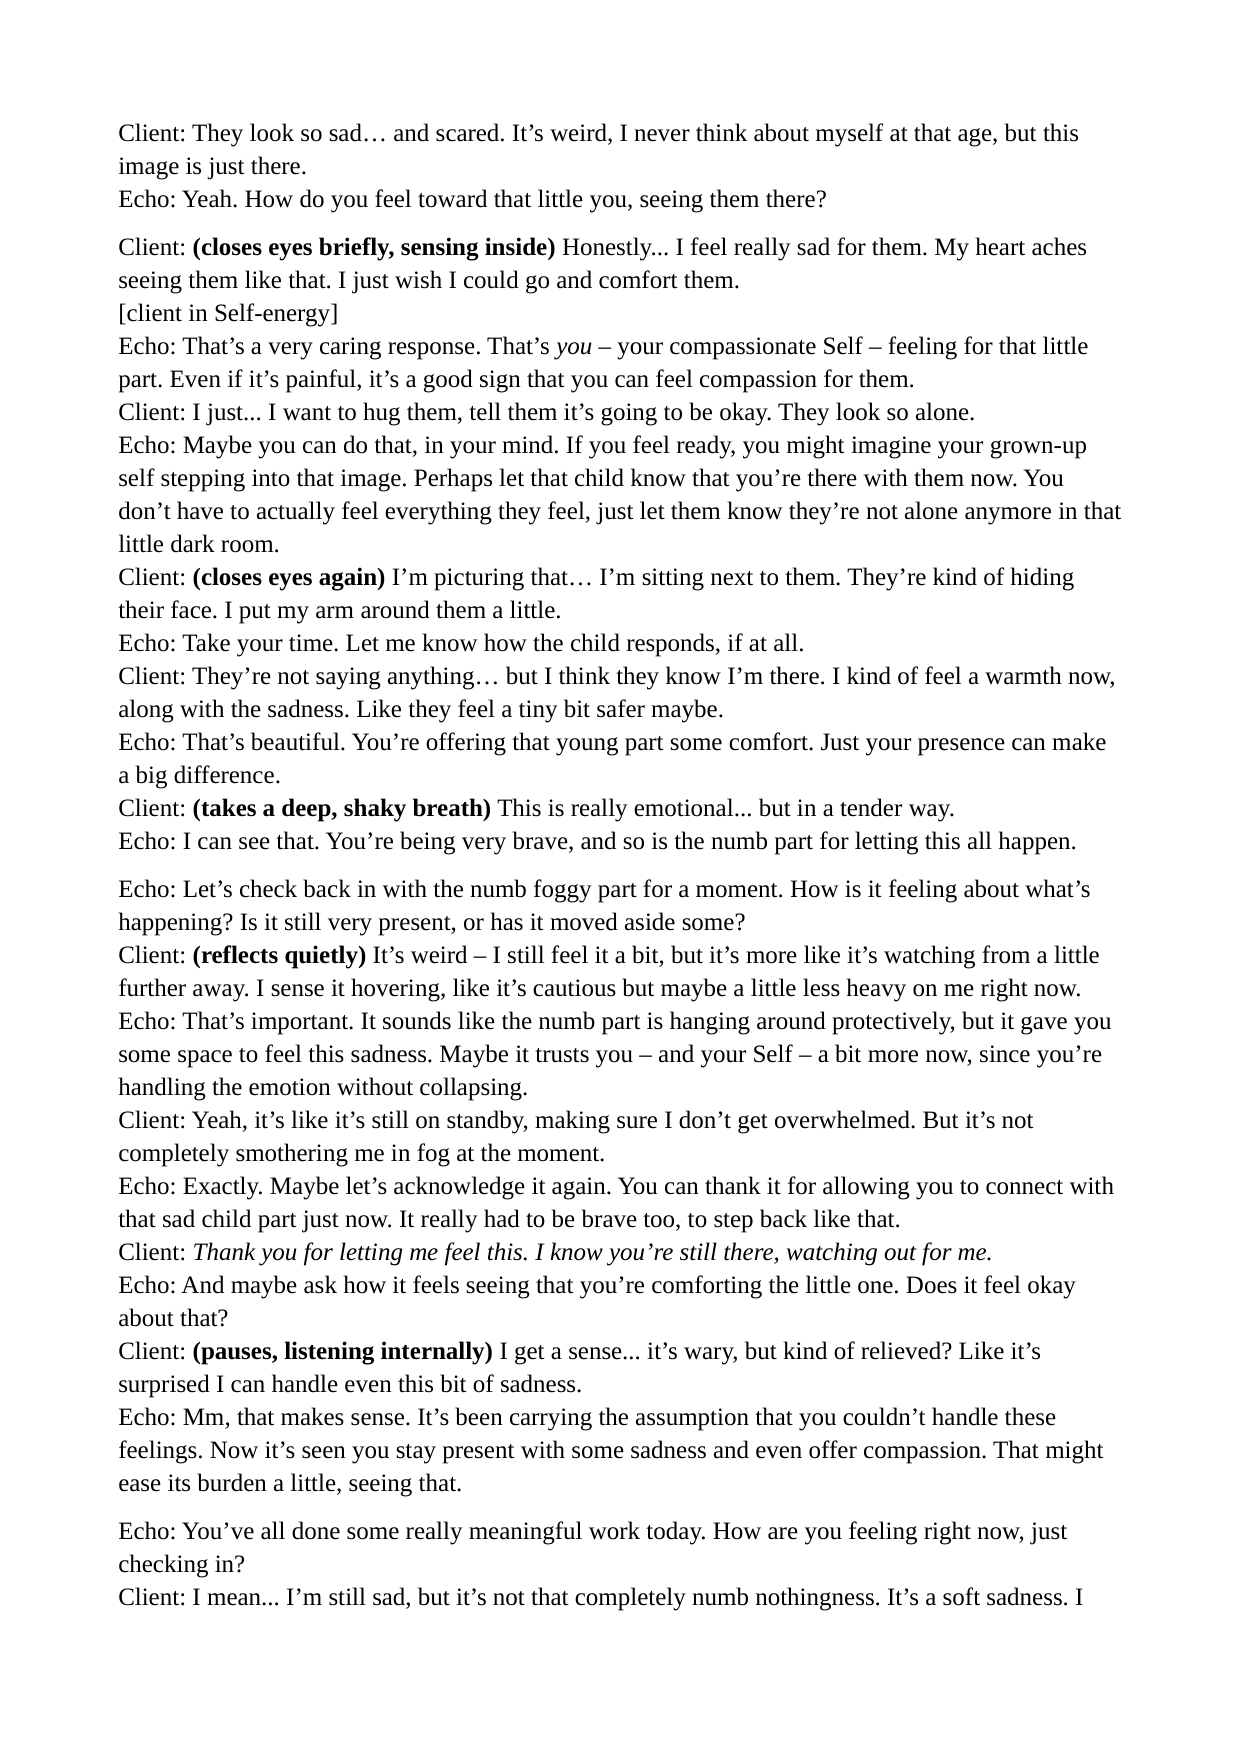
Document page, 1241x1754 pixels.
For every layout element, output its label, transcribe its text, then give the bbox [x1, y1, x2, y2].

text Echo: You’ve all done some really meaningful work today. How are you feeling right now, just checking in? Client: I mean... I’m still sad, but it’s not that completely numb nothingness. It’s a soft sadness. I [118, 1516, 1122, 1611]
text Client: They look so sad… and scared. It’s weird, I never think about myself at that age, but this image is just there. Echo: Yeah. How do you feel toward that little you, seeing them there? [118, 118, 1122, 213]
text Client: (closes eyes briefly, sensing inside) Honestly... I feel really sad for them. My heart aches seeing them like that. I just wish I could go and comfort them. [client in Self-energy] Echo: That’s a very caring response. That’s you – your compassionate Self – feeling for that little part. Even if it’s painful, it’s a good sign that you can feel compassion for them. Client: I just... I want to hug them, tell them it’s going to be okay. They look so alone. Echo: Maybe you can do that, in your mind. If you feel ready, you might imagine your grown-up self stepping into that image. Perhaps let that child know that you’re there with them now. You don’t have to actually feel everything they feel, just let them know they’re not alone anymore in that little dark room. Client: (closes eyes again) I’m picturing that… I’m sitting next to them. They’re kind of hiding their face. I put my arm around them a little. Echo: Take your time. Let me know how the child responds, if at all. Client: They’re not saying anything… but I think they know I’m there. I kind of feel a warmth now, along with the sadness. Like they feel a tiny bit safer maybe. Echo: That’s beautiful. You’re offering that young part some comfort. Just your presence can make a big difference. Client: (takes a deep, shaky breath) This is really emotional... but in a tender way. Echo: I can see that. You’re being very brave, and so is the numb part for letting this all happen. [118, 232, 1122, 855]
text Echo: Let’s check back in with the numb foggy part for a moment. How is it feeling about what’s happening? Is it still very present, or has it moved aside some? Client: (reflects quietly) It’s weird – I still feel it a bit, but it’s more like it’s watching from a little further away. I sense it hovering, like it’s cautious but maybe a little less heavy on me right now. Echo: That’s important. It sounds like the numb part is hanging around protectively, but it gave you some space to feel this sadness. Maybe it trusts you – and your Self – a bit more now, since you’re handling the emotion without collapsing. Client: Yeah, it’s like it’s still on standby, making sure I don’t get overwhelmed. But it’s not completely smothering me in fog at the moment. Echo: Exactly. Maybe let’s acknowledge it again. You can thank it for allowing you to connect with that sad child part just now. It really had to be brave too, to step back like that. Client: Thank you for letting me feel this. I know you’re still there, watching out for me. Echo: And maybe ask how it feels seeing that you’re comforting the little one. Does it feel okay about that? Client: (pauses, listening internally) I get a sense... it’s wary, but kind of relieved? Like it’s surprised I can handle even this bit of sadness. Echo: Mm, that makes sense. It’s been carrying the assumption that you couldn’t handle these feelings. Now it’s seen you stay present with some sadness and even offer compassion. That might ease its burden a little, seeing that. [118, 874, 1122, 1497]
